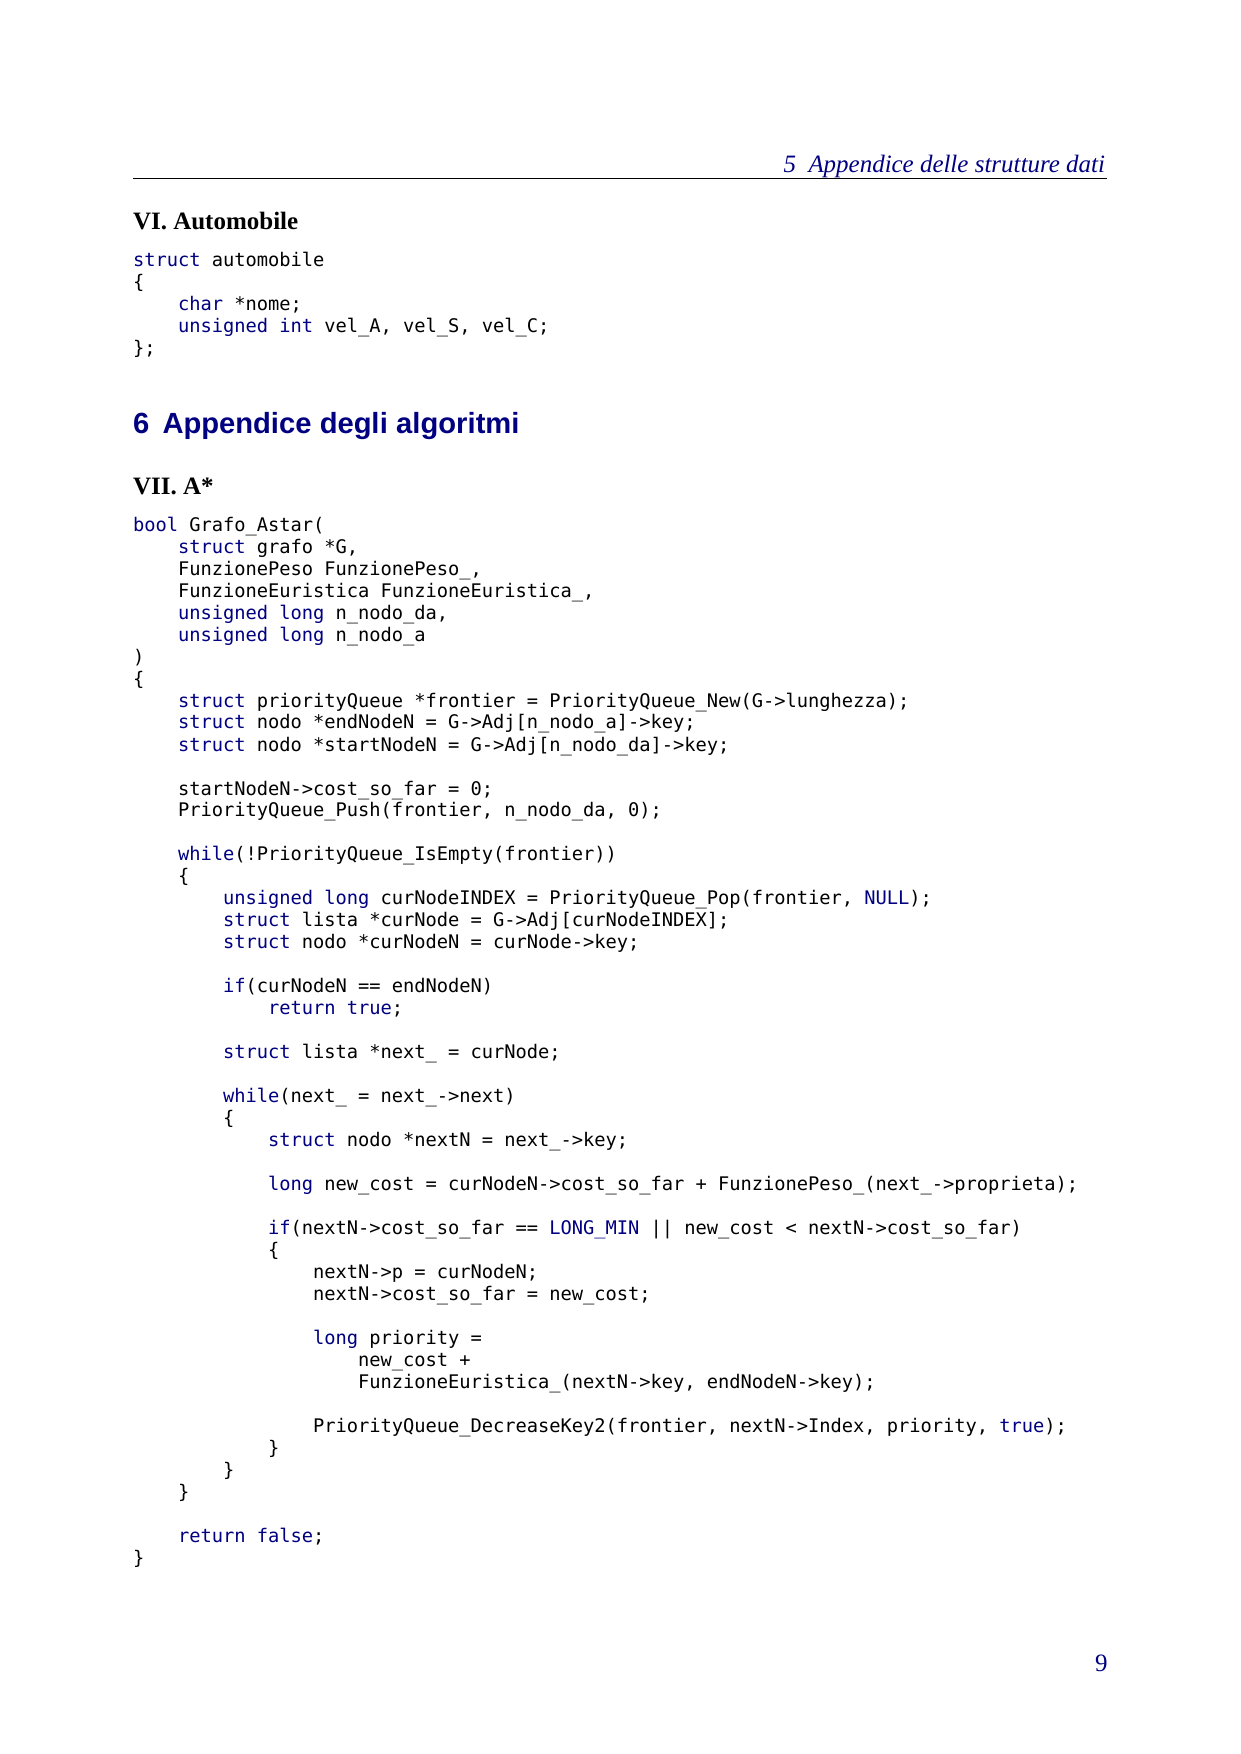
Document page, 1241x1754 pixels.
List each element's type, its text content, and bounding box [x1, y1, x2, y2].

subtitle Automobile [133, 207, 1107, 235]
table_header struct automobile { char *nome; unsigned int vel_A, vel_S, vel_C; }; [133, 249, 1107, 359]
table_header bool Grafo_Astar( struct grafo *G, FunzionePeso FunzionePeso_, FunzioneEuristica FunzioneEuristica_, unsigned long n_nodo_da, unsigned long n_nodo_a ) { struct priorityQueue *frontier = PriorityQueue_New(G->lunghezza); struct nodo *endNodeN = G->Adj[n_nodo_a]->key; struct nodo *startNodeN = G->Adj[n_nodo_da]->key; startNodeN->cost_so_far = 0; PriorityQueue_Push(frontier, n_nodo_da, 0); while(!PriorityQueue_IsEmpty(frontier)) { unsigned long curNodeINDEX = PriorityQueue_Pop(frontier, NULL); struct lista *curNode = G->Adj[curNodeINDEX]; struct nodo *curNodeN = curNode->key; if(curNodeN == endNodeN) return true; struct lista *next_ = curNode; while(next_ = next_->next) { struct nodo *nextN = next_->key; long new_cost = curNodeN->cost_so_far + FunzionePeso_(next_->proprieta); if(nextN->cost_so_far == LONG_MIN || new_cost < nextN->cost_so_far) { nextN->p = curNodeN; nextN->cost_so_far = new_cost; long priority = new_cost + FunzioneEuristica_(nextN->key, endNodeN->key); PriorityQueue_DecreaseKey2(frontier, nextN->Index, priority, true); } } } return false; } [133, 514, 1107, 1591]
subtitle Appendice degli algoritmi [133, 407, 1107, 440]
subtitle A* [133, 472, 1107, 500]
